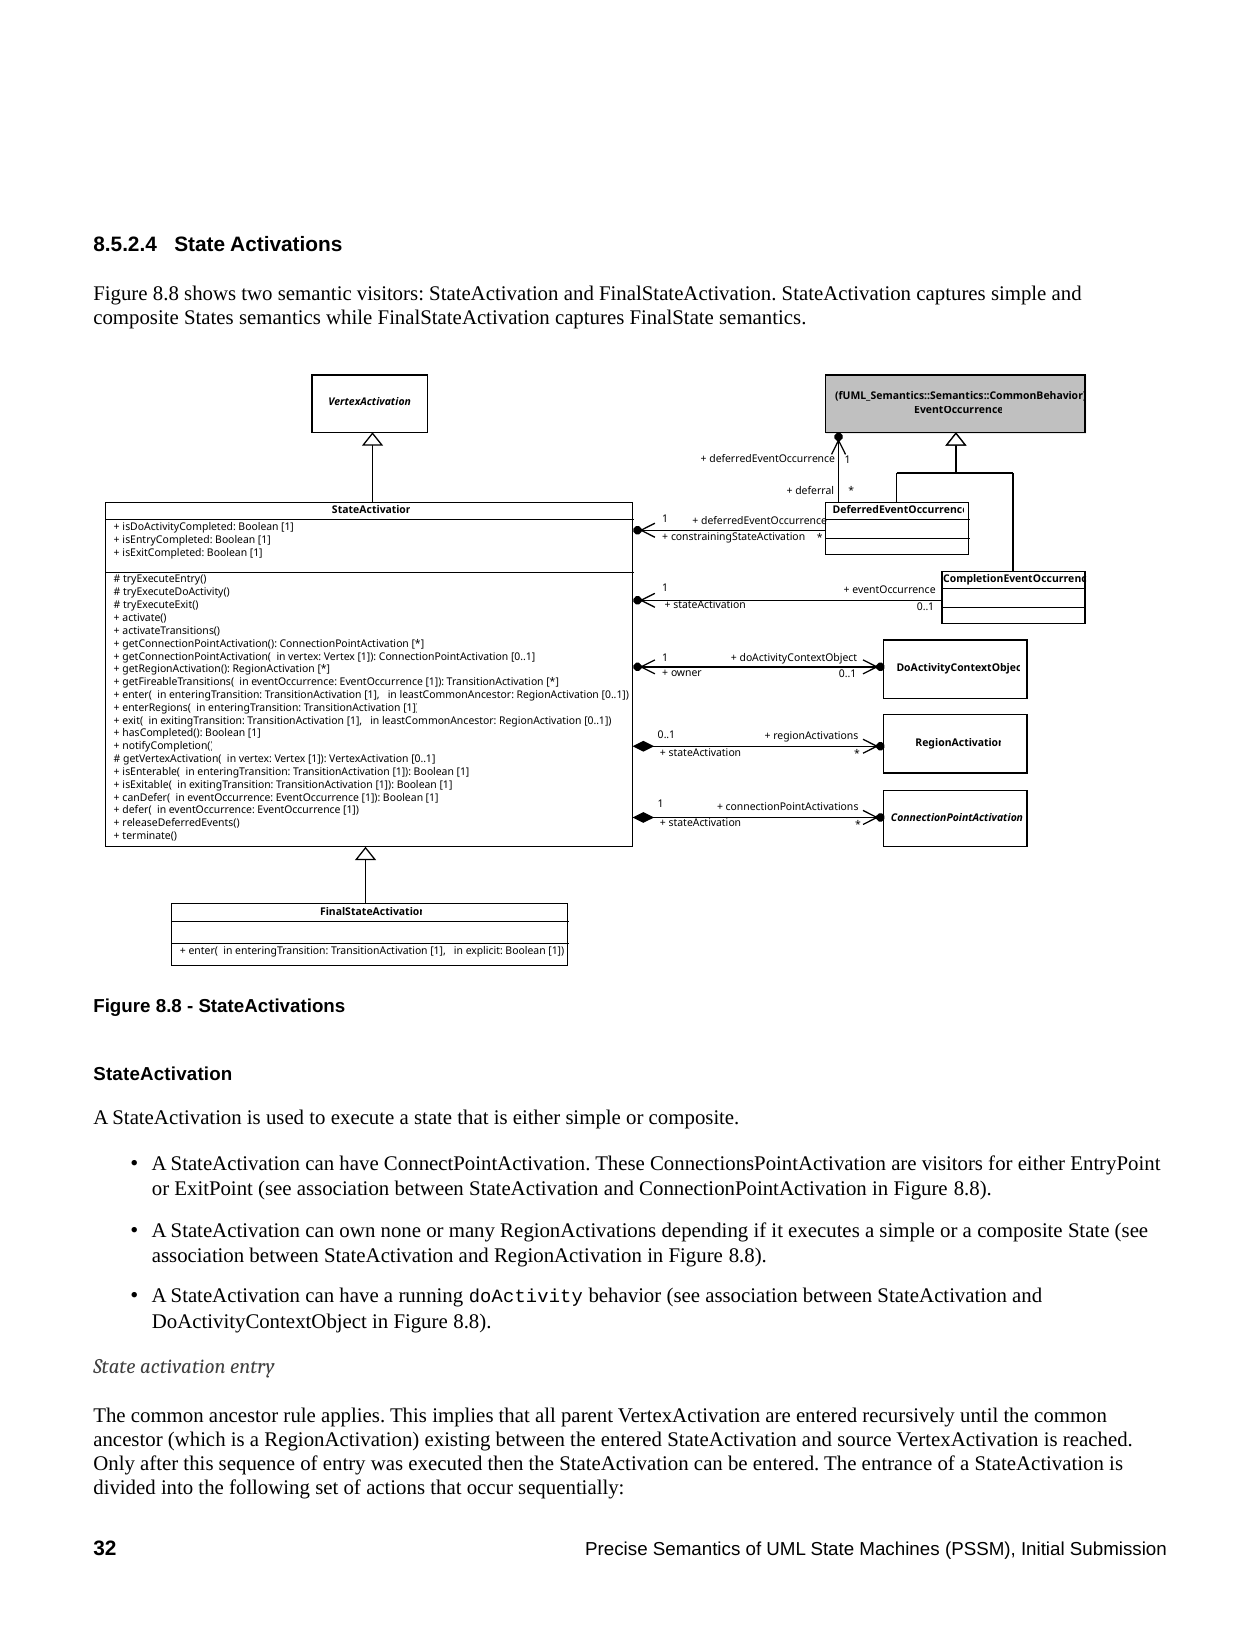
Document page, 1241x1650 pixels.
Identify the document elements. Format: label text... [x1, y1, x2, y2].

list A StateActivation can own none or many RegionActivations depending if it executes a simple or a composite State (see association between StateActivation and RegionActivation in Figure 8.8). [131, 1217, 1164, 1267]
text Figure 8.8 - StateActivations [93, 995, 1164, 1016]
text A StateActivation is used to execute a state that is either simple or composite. [93, 1105, 1164, 1129]
text Figure 8.8 shows two semantic visitors: StateActivation and FinalStateActivation. StateActivation captures simple and composite States semantics while FinalStateActivation captures FinalState semantics. [93, 281, 1164, 329]
subtitle State activation entry [93, 1354, 1164, 1378]
text The common ancestor rule applies. This implies that all parent VertexActivation are entered recursively until the common ancestor (which is a RegionActivation) existing between the entered StateActivation and source VertexActivation is reached. Only after this sequence of entry was executed then the StateActivation can be entered. The entrance of a StateActivation is divided into the following set of actions that occur sequentially: [93, 1403, 1164, 1499]
list A StateActivation can have a running doActivity behavior (see association between StateActivation and DoActivityContextObject in Figure 8.8). [131, 1283, 1164, 1333]
subtitle State Activations [93, 231, 1164, 256]
list A StateActivation can have ConnectPointActivation. These ConnectionsPointActivation are visitors for either EntryPoint or ExitPoint (see association between StateActivation and ConnectionPointActivation in Figure 8.8). [131, 1150, 1164, 1200]
subtitle StateActivation [93, 1062, 1164, 1084]
